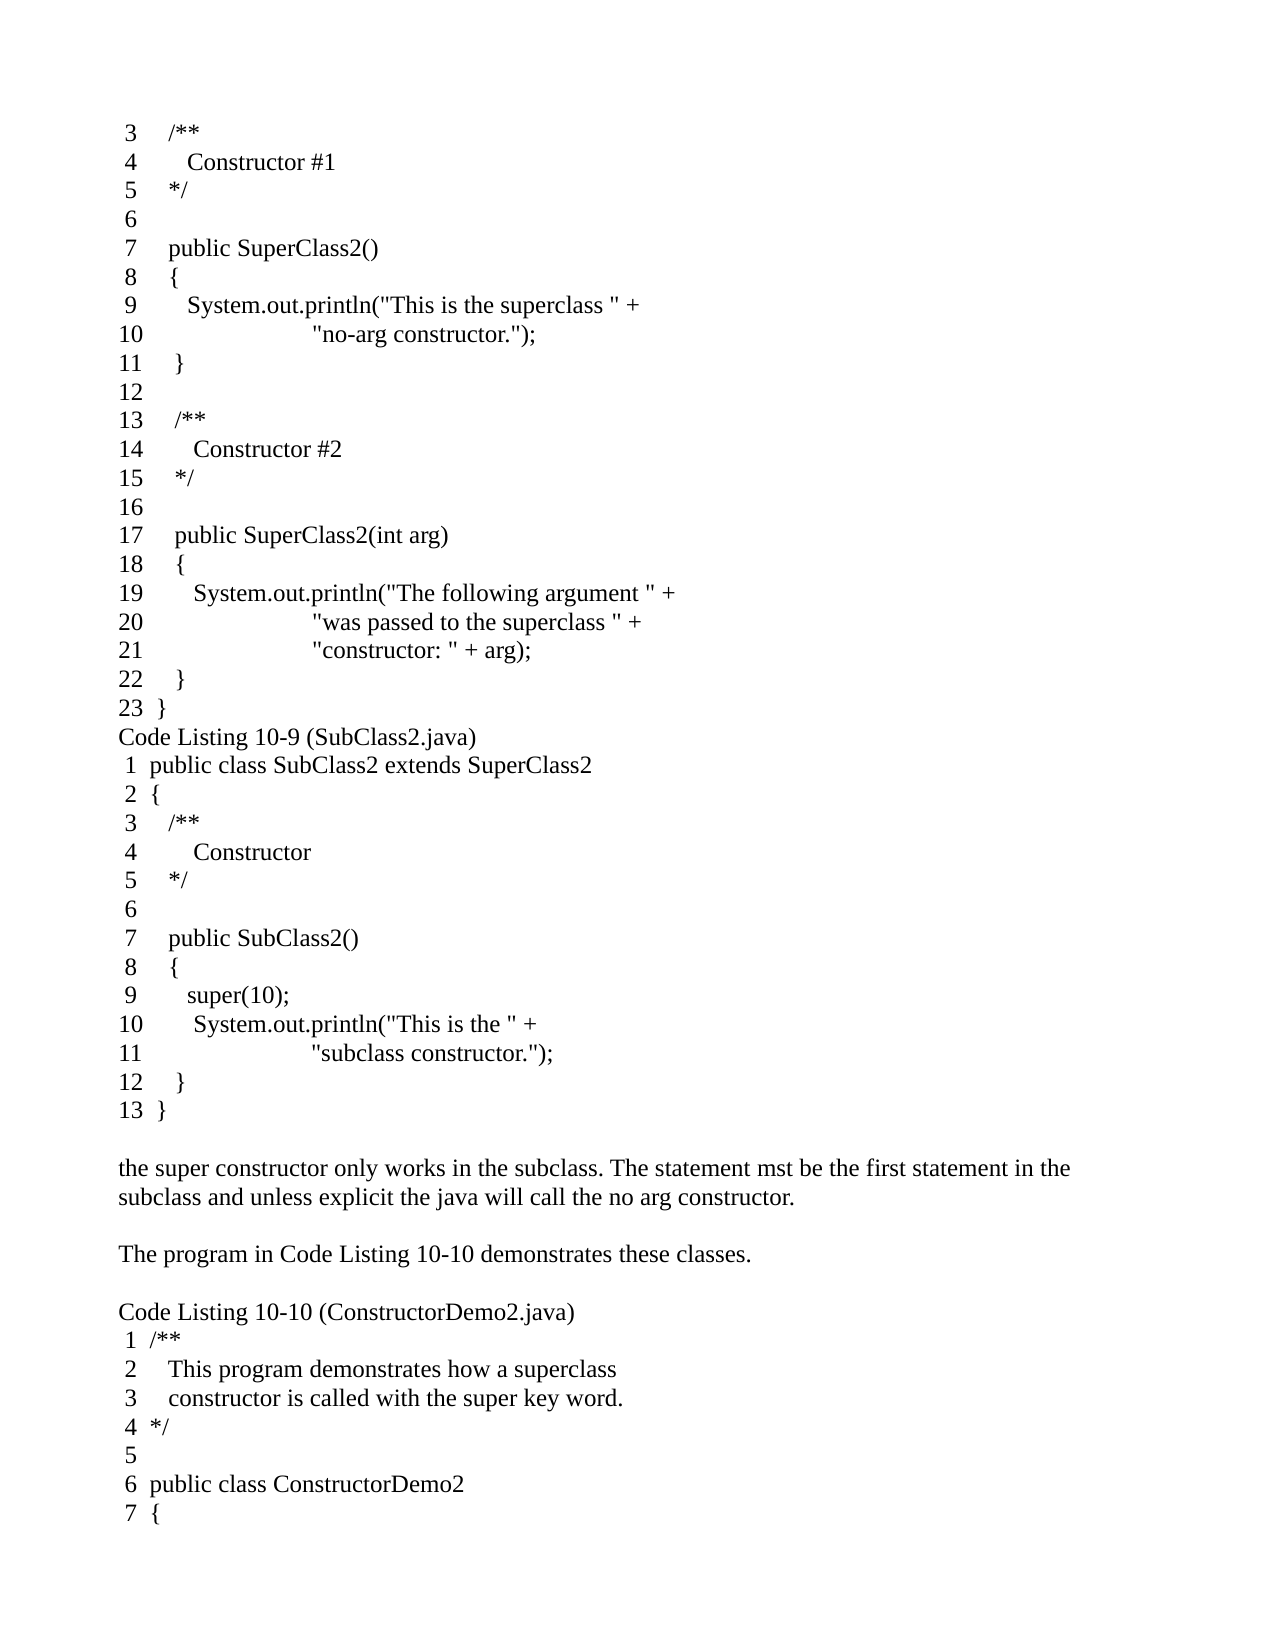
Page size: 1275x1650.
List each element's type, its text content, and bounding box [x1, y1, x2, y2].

text 8 { [118, 952, 1157, 981]
text 15 */ [118, 463, 1157, 492]
text 10 System.out.println("This is the " + [118, 1009, 1157, 1038]
text 2 This program demonstrates how a superclass [118, 1354, 1157, 1383]
text 12 } [118, 1067, 1157, 1096]
text 7 public SuperClass2() [118, 233, 1157, 262]
text 5 */ [118, 176, 1157, 204]
text 3 /** [118, 118, 1157, 147]
text the super constructor only works in the subclass. The statement mst be the first statement in the subclass and unless explicit the java will call the no arg constructor. [118, 1153, 1157, 1211]
text 6 [118, 894, 1157, 923]
text 1 /** [118, 1326, 1157, 1354]
text 6 public class ConstructorDemo2 [118, 1469, 1157, 1498]
text 12 [118, 377, 1157, 406]
text 7 public SubClass2() [118, 923, 1157, 952]
text 6 [118, 204, 1157, 233]
text 10 "no-arg constructor."); [118, 319, 1157, 348]
text 18 { [118, 549, 1157, 578]
text 9 super(10); [118, 981, 1157, 1009]
text 11 } [118, 348, 1157, 377]
text 4 Constructor #1 [118, 147, 1157, 176]
text Code Listing 10-10 (ConstructorDemo2.java) [118, 1297, 1157, 1326]
text 3 /** [118, 808, 1157, 837]
text 7 { [118, 1498, 1157, 1527]
text 3 constructor is called with the super key word. [118, 1383, 1157, 1412]
text 20 "was passed to the superclass " + [118, 607, 1157, 636]
text 11 "subclass constructor."); [118, 1038, 1157, 1067]
text 22 } [118, 664, 1157, 693]
text 14 Constructor #2 [118, 434, 1157, 463]
text 13 } [118, 1096, 1157, 1124]
text 4 Constructor [118, 837, 1157, 866]
text 17 public SuperClass2(int arg) [118, 521, 1157, 549]
text 1 public class SubClass2 extends SuperClass2 [118, 751, 1157, 779]
text 8 { [118, 262, 1157, 291]
text 4 */ [118, 1412, 1157, 1441]
text 13 /** [118, 406, 1157, 434]
text 5 */ [118, 866, 1157, 894]
text 19 System.out.println("The following argument " + [118, 578, 1157, 607]
text 2 { [118, 779, 1157, 808]
text 23 } [118, 693, 1157, 722]
text 21 "constructor: " + arg); [118, 636, 1157, 664]
text 5 [118, 1441, 1157, 1469]
text Code Listing 10-9 (SubClass2.java) [118, 722, 1157, 751]
text The program in Code Listing 10-10 demonstrates these classes. [118, 1239, 1157, 1268]
text 9 System.out.println("This is the superclass " + [118, 291, 1157, 319]
text 16 [118, 492, 1157, 521]
